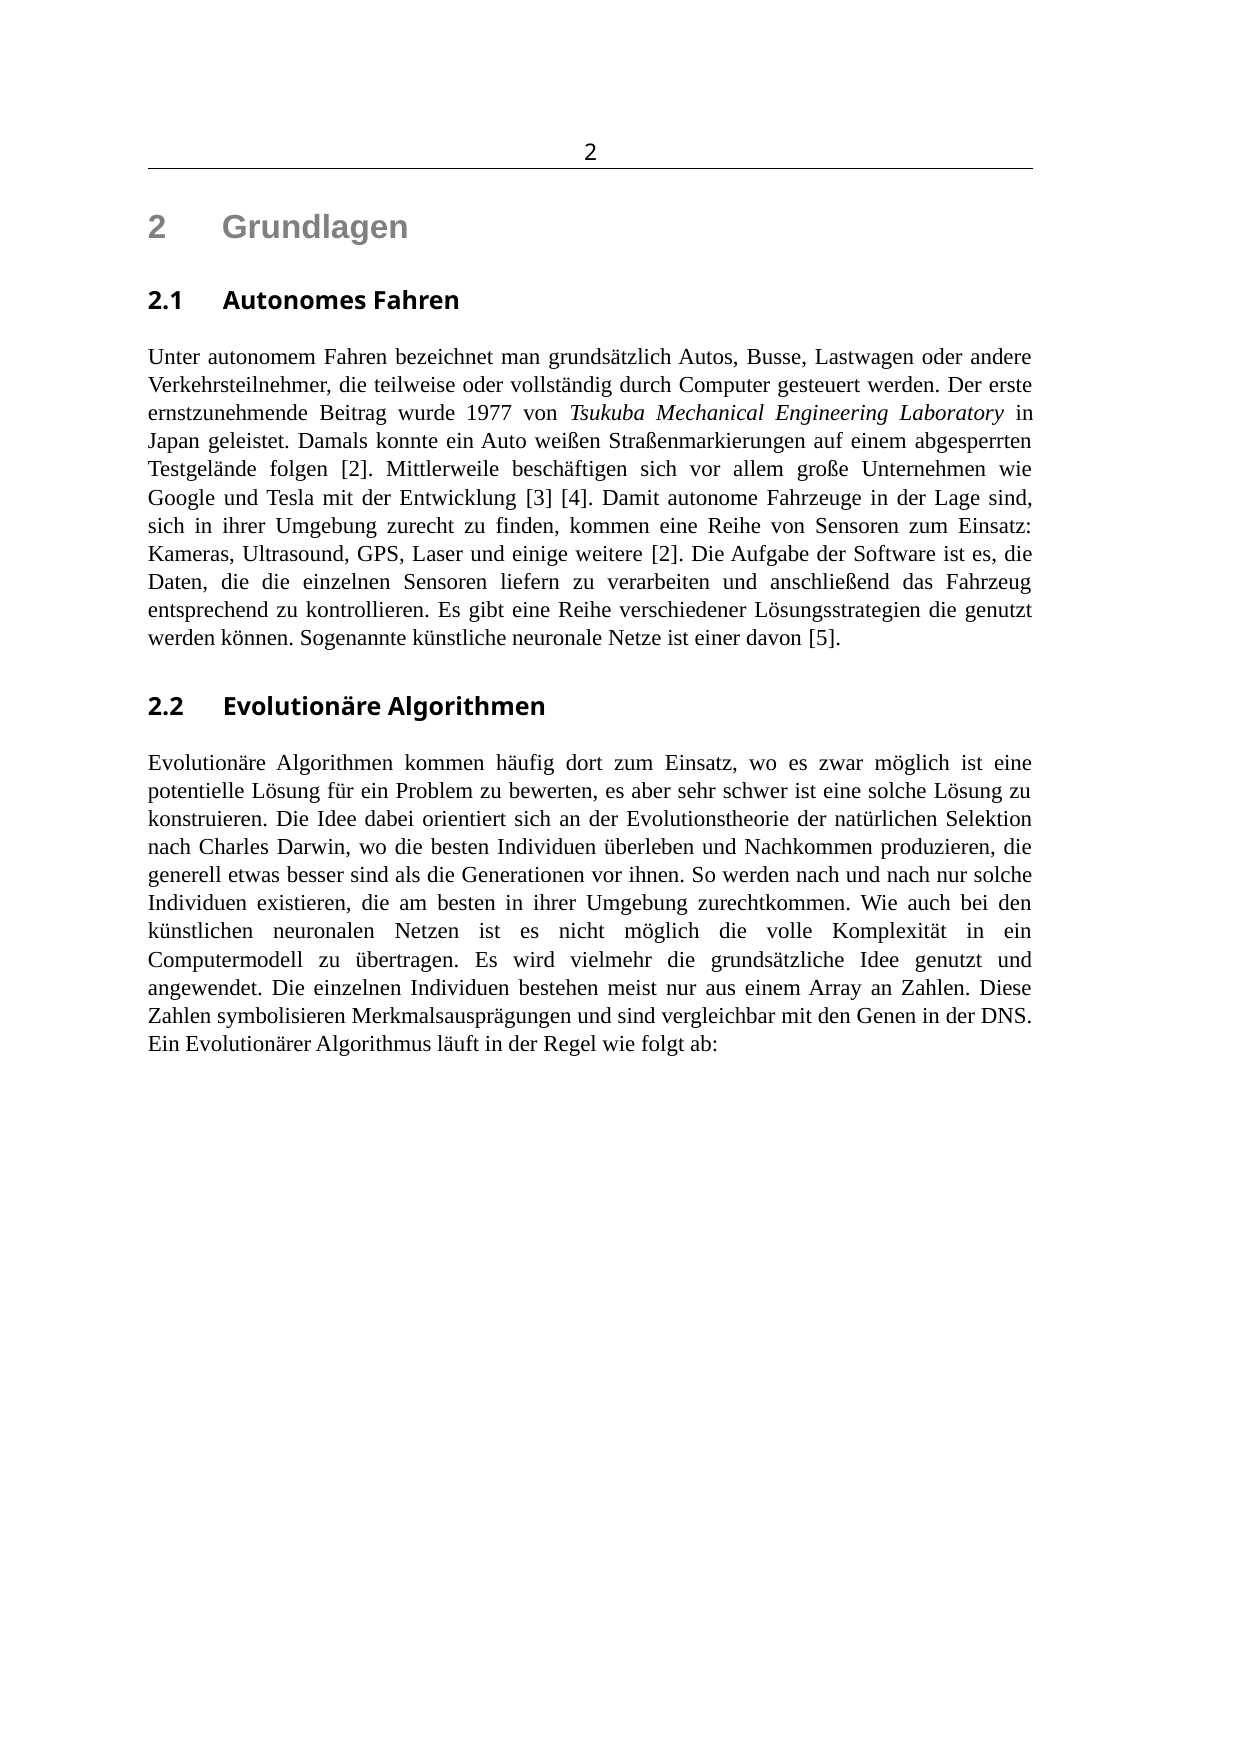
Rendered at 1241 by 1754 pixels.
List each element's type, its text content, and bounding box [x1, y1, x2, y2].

text Evolutionäre Algorithmen kommen häufig dort zum Einsatz, wo es zwar möglich ist eine potentielle Lösung für ein Problem zu bewerten, es aber sehr schwer ist eine solche Lösung zu konstruieren. Die Idee dabei orientiert sich an der Evolutionstheorie der natürlichen Selektion nach Charles Darwin, wo die besten Individuen überleben und Nachkommen produzieren, die generell etwas besser sind als die Generationen vor ihnen. So werden nach und nach nur solche Individuen existieren, die am besten in ihrer Umgebung zurechtkommen. Wie auch bei den künstlichen neuronalen Netzen ist es nicht möglich die volle Komplexität in ein Computermodell zu übertragen. Es wird vielmehr die grundsätzliche Idee genutzt und angewendet. Die einzelnen Individuen bestehen meist nur aus einem Array an Zahlen. Diese Zahlen symbolisieren Merkmalsausprägungen und sind vergleichbar mit den Genen in der DNS. Ein Evolutionärer Algorithmus läuft in der Regel wie folgt ab: [148, 748, 1033, 1057]
subtitle 2 Grundlagen [148, 207, 1033, 245]
subtitle Autonomes Fahren [148, 283, 1033, 317]
subtitle Evolutionäre Algorithmen [148, 689, 1033, 723]
text Unter autonomem Fahren bezeichnet man grundsätzlich Autos, Busse, Lastwagen oder andere Verkehrsteilnehmer, die teilweise oder vollständig durch Computer gesteuert werden. Der erste ernstzunehmende Beitrag wurde 1977 von Tsukuba Mechanical Engineering Laboratory in Japan geleistet. Damals konnte ein Auto weißen Straßenmarkierungen auf einem abgesperrten Testgelände folgen[ CITATION Ale07 \l 1031 ]. Mittlerweile beschäftigen sich vor allem große Unternehmen wie Google und Tesla mit der Entwicklung[CITATION Aar15 \l 1031 ][CITATION www16 \l 1031 ]. Damit autonome Fahrzeuge in der Lage sind, sich in ihrer Umgebung zurecht zu finden, kommen eine Reihe von Sensoren zum Einsatz: Kameras, Ultrasound, GPS, Laser und einige weitere [ CITATION Ale07 \l 1031 ]. Die Aufgabe der Software ist es, die Daten, die die einzelnen Sensoren liefern zu verarbeiten und anschließend das Fahrzeug entsprechend zu kontrollieren. Es gibt eine Reihe verschiedener Lösungsstrategien die genutzt werden können. Sogenannte künstliche neuronale Netze ist einer davon[ CITATION Vij15 \l 1031 ]. [148, 342, 1033, 651]
